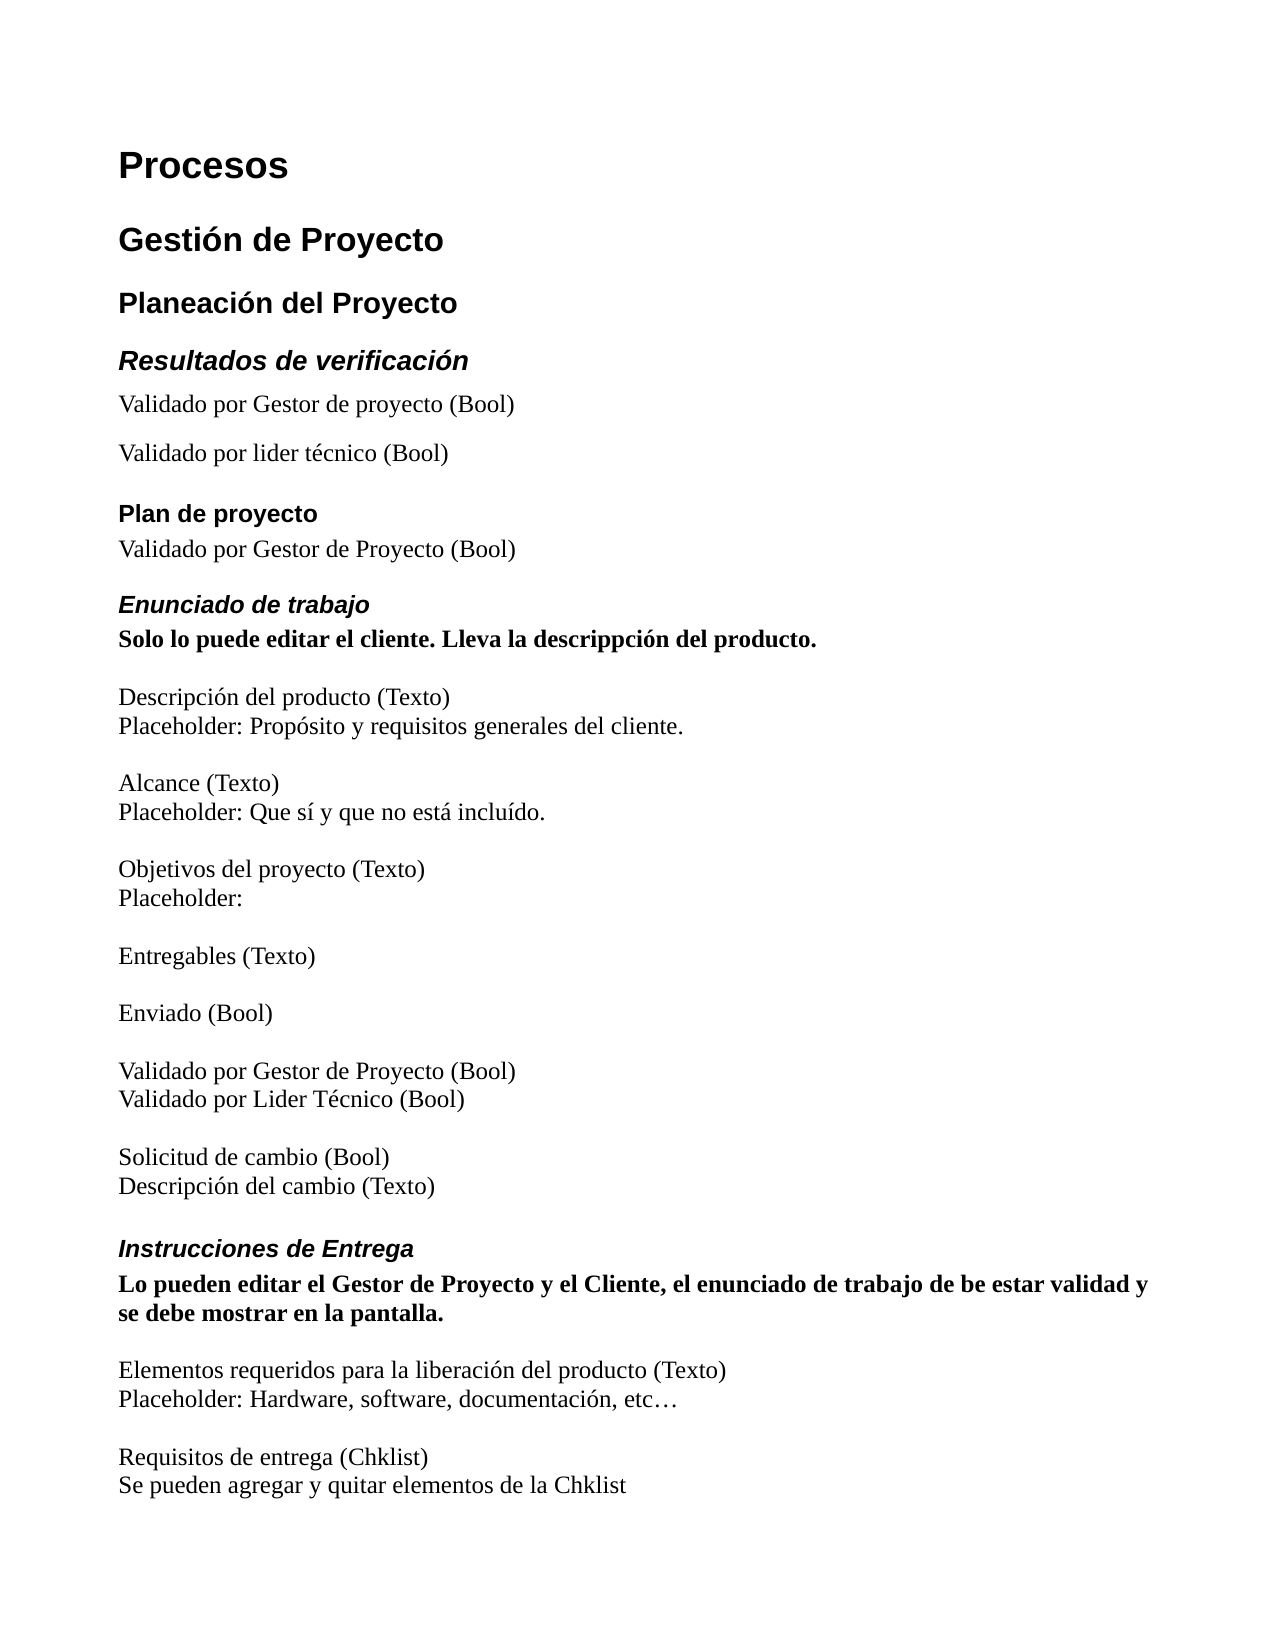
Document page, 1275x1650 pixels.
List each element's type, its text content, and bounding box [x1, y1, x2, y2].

text Objetivos del proyecto (Texto) [118, 854, 1157, 883]
text Elementos requeridos para la liberación del producto (Texto) [118, 1356, 1157, 1384]
text Lo pueden editar el Gestor de Proyecto y el Cliente, el enunciado de trabajo de be estar validad y se debe mostrar en la pantalla. [118, 1269, 1157, 1327]
text Alcance (Texto) [118, 768, 1157, 797]
subtitle Gestión de Proyecto [118, 220, 1157, 259]
subtitle Instrucciones de Entrega [118, 1234, 1157, 1263]
subtitle Enunciado de trabajo [118, 590, 1157, 618]
text Entregables (Texto) [118, 941, 1157, 969]
text Placeholder: Propósito y requisitos generales del cliente. [118, 711, 1157, 739]
text Enviado (Bool) [118, 998, 1157, 1027]
text Validado por Gestor de Proyecto (Bool) [118, 534, 1157, 563]
text Validado por Gestor de Proyecto (Bool) [118, 1056, 1157, 1084]
text Placeholder: Que sí y que no está incluído. [118, 797, 1157, 826]
subtitle Plan de proyecto [118, 499, 1157, 528]
text Placeholder: [118, 883, 1157, 912]
subtitle Planeación del Proyecto [118, 286, 1157, 319]
text Se pueden agregar y quitar elementos de la Chklist [118, 1471, 1157, 1499]
text Validado por Lider Técnico (Bool) [118, 1084, 1157, 1113]
text Validado por Gestor de proyecto (Bool) [118, 389, 1157, 418]
text Placeholder: Hardware, software, documentación, etc… [118, 1384, 1157, 1413]
text Descripción del producto (Texto) [118, 682, 1157, 711]
text Validado por lider técnico (Bool) [118, 438, 1157, 467]
text Requisitos de entrega (Chklist) [118, 1442, 1157, 1471]
text Descripción del cambio (Texto) [118, 1171, 1157, 1199]
subtitle Procesos [118, 143, 1157, 187]
text Solicitud de cambio (Bool) [118, 1142, 1157, 1171]
subtitle Resultados de verificación [118, 344, 1157, 376]
text Solo lo puede editar el cliente. Lleva la descrippción del producto. [118, 624, 1157, 653]
